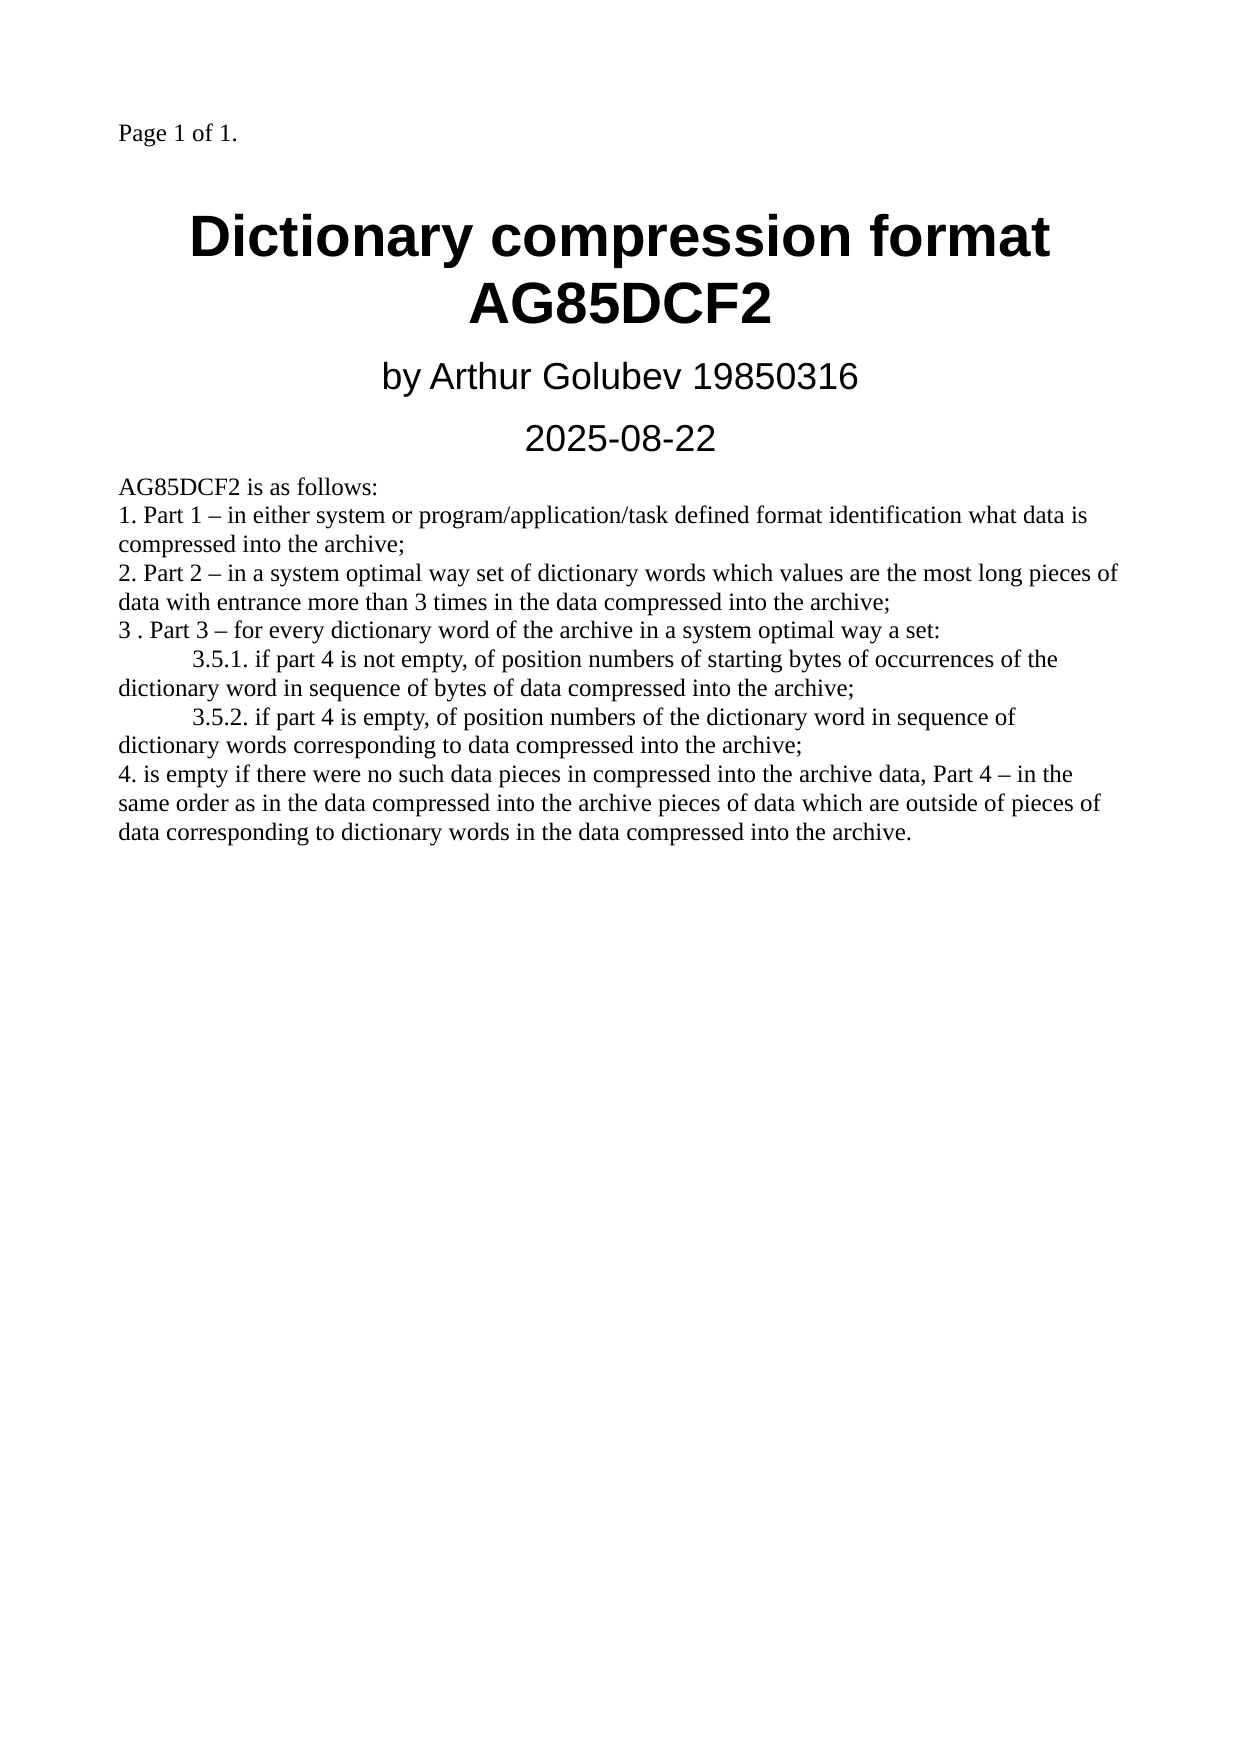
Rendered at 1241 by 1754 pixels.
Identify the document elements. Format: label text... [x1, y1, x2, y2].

text 2. Part 2 – in a system optimal way set of dictionary words which values are the most long pieces of data with entrance more than 3 times in the data compressed into the archive; [118, 558, 1122, 616]
text 4. is empty if there were no such data pieces in compressed into the archive data, Part 4 – in the same order as in the data compressed into the archive pieces of data which are outside of pieces of data corresponding to dictionary words in the data compressed into the archive. [118, 759, 1122, 846]
text 3.5.1. if part 4 is not empty, of position numbers of starting bytes of occurrences of the dictionary word in sequence of bytes of data compressed into the archive; [118, 644, 1122, 702]
text AG85DCF2 is as follows: [118, 472, 1122, 501]
title Dictionary compression format AG85DCF2 [118, 201, 1122, 336]
subtitle 2025-08-22 [118, 416, 1122, 459]
subtitle by Arthur Golubev 19850316 [118, 354, 1122, 397]
text 1. Part 1 – in either system or program/application/task defined format identification what data is compressed into the archive; [118, 501, 1122, 558]
text 3 . Part 3 – for every dictionary word of the archive in a system optimal way a set: [118, 616, 1122, 644]
text 3.5.2. if part 4 is empty, of position numbers of the dictionary word in sequence of dictionary words corresponding to data compressed into the archive; [118, 702, 1122, 759]
